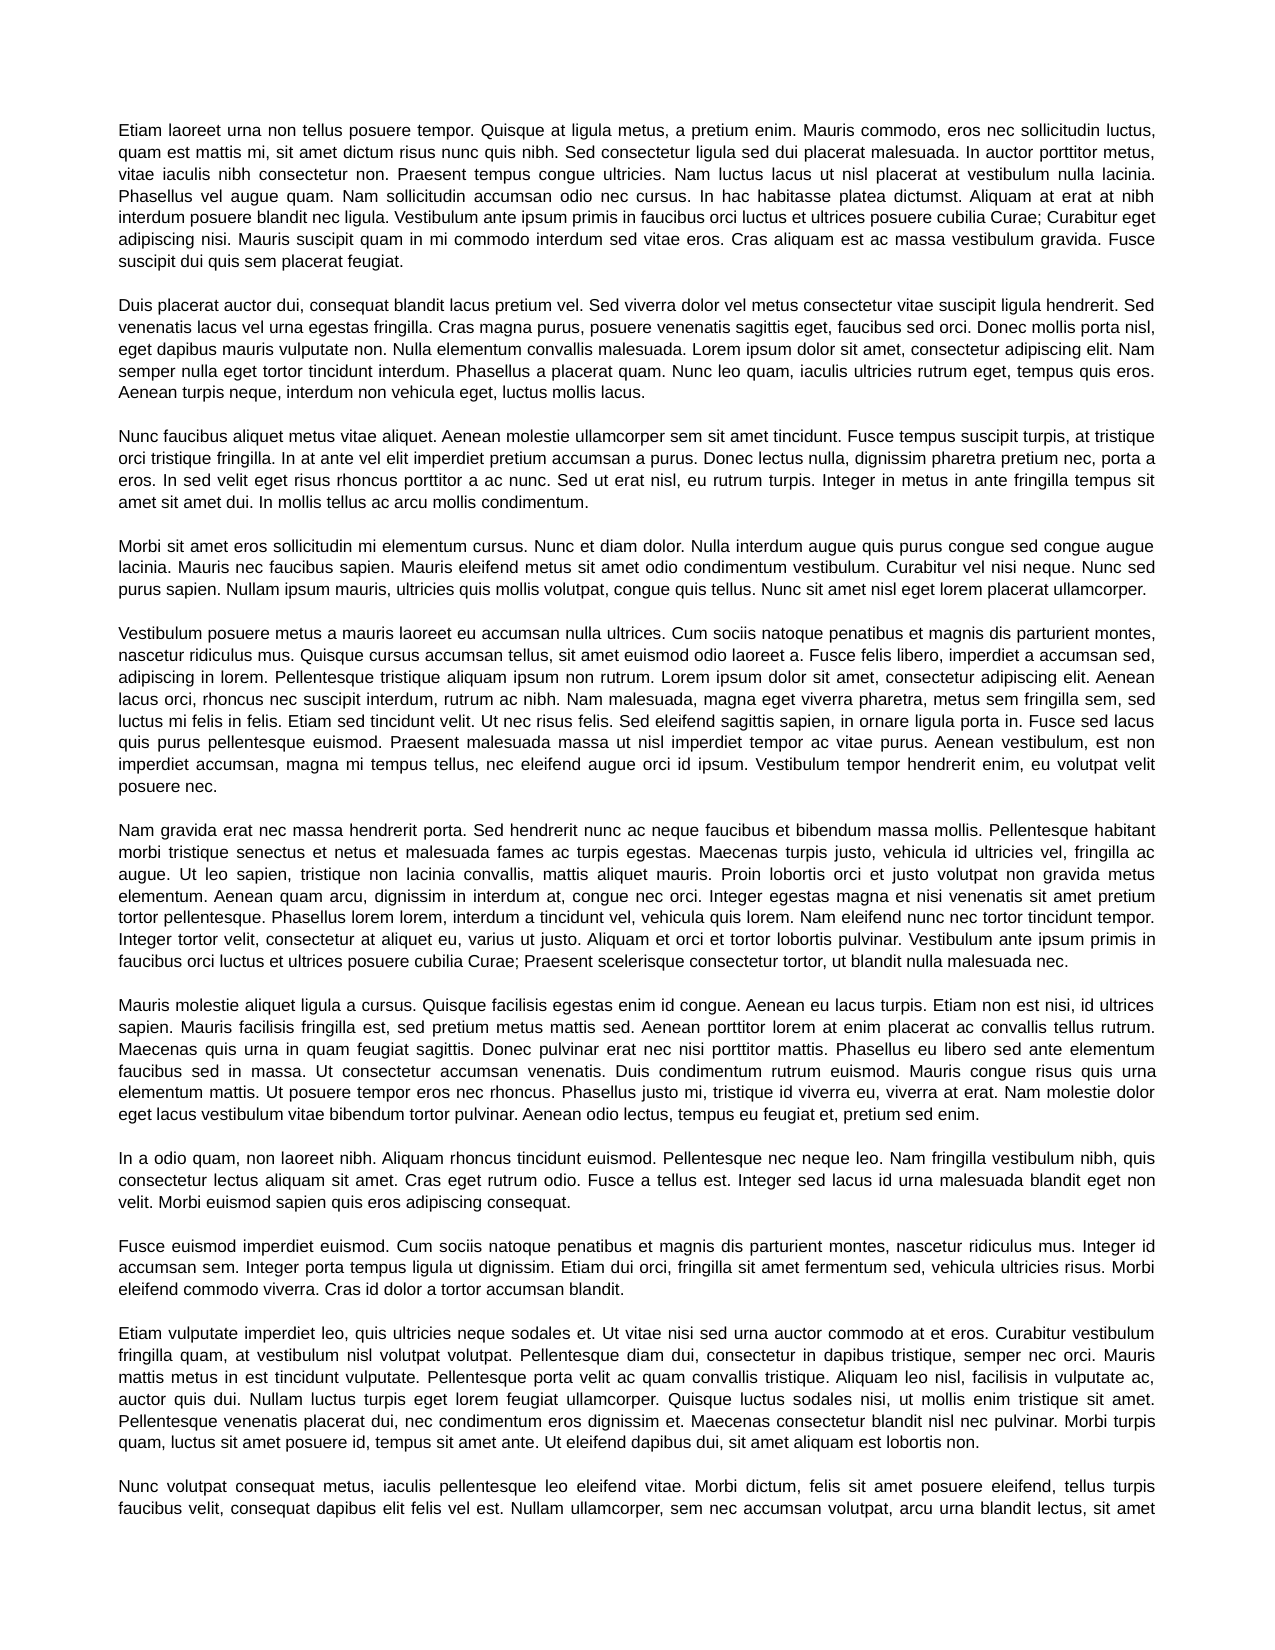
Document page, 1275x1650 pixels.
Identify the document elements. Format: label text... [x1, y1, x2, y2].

text Mauris molestie aliquet ligula a cursus. Quisque facilisis egestas enim id congue. Aenean eu lacus turpis. Etiam non est nisi, id ultrices sapien. Mauris facilisis fringilla est, sed pretium metus mattis sed. Aenean porttitor lorem at enim placerat ac convallis tellus rutrum. Maecenas quis urna in quam feugiat sagittis. Donec pulvinar erat nec nisi porttitor mattis. Phasellus eu libero sed ante elementum faucibus sed in massa. Ut consectetur accumsan venenatis. Duis condimentum rutrum euismod. Mauris congue risus quis urna elementum mattis. Ut posuere tempor eros nec rhoncus. Phasellus justo mi, tristique id viverra eu, viverra at erat. Nam molestie dolor eget lacus vestibulum vitae bibendum tortor pulvinar. Aenean odio lectus, tempus eu feugiat et, pretium sed enim. [118, 993, 1157, 1124]
text Etiam laoreet urna non tellus posuere tempor. Quisque at ligula metus, a pretium enim. Mauris commodo, eros nec sollicitudin luctus, quam est mattis mi, sit amet dictum risus nunc quis nibh. Sed consectetur ligula sed dui placerat malesuada. In auctor porttitor metus, vitae iaculis nibh consectetur non. Praesent tempus congue ultricies. Nam luctus lacus ut nisl placerat at vestibulum nulla lacinia. Phasellus vel augue quam. Nam sollicitudin accumsan odio nec cursus. In hac habitasse platea dictumst. Aliquam at erat at nibh interdum posuere blandit nec ligula. Vestibulum ante ipsum primis in faucibus orci luctus et ultrices posuere cubilia Curae; Curabitur eget adipiscing nisi. Mauris suscipit quam in mi commodo interdum sed vitae eros. Cras aliquam est ac massa vestibulum gravida. Fusce suscipit dui quis sem placerat feugiat. [118, 118, 1157, 271]
text In a odio quam, non laoreet nibh. Aliquam rhoncus tincidunt euismod. Pellentesque nec neque leo. Nam fringilla vestibulum nibh, quis consectetur lectus aliquam sit amet. Cras eget rutrum odio. Fusce a tellus est. Integer sed lacus id urna malesuada blandit eget non velit. Morbi euismod sapien quis eros adipiscing consequat. [118, 1146, 1157, 1212]
text Etiam vulputate imperdiet leo, quis ultricies neque sodales et. Ut vitae nisi sed urna auctor commodo at et eros. Curabitur vestibulum fringilla quam, at vestibulum nisl volutpat volutpat. Pellentesque diam dui, consectetur in dapibus tristique, semper nec orci. Mauris mattis metus in est tincidunt vulputate. Pellentesque porta velit ac quam convallis tristique. Aliquam leo nisl, facilisis in vulputate ac, auctor quis dui. Nullam luctus turpis eget lorem feugiat ullamcorper. Quisque luctus sodales nisi, ut mollis enim tristique sit amet. Pellentesque venenatis placerat dui, nec condimentum eros dignissim et. Maecenas consectetur blandit nisl nec pulvinar. Morbi turpis quam, luctus sit amet posuere id, tempus sit amet ante. Ut eleifend dapibus dui, sit amet aliquam est lobortis non. [118, 1321, 1157, 1452]
text Nunc faucibus aliquet metus vitae aliquet. Aenean molestie ullamcorper sem sit amet tincidunt. Fusce tempus suscipit turpis, at tristique orci tristique fringilla. In at ante vel elit imperdiet pretium accumsan a purus. Donec lectus nulla, dignissim pharetra pretium nec, porta a eros. In sed velit eget risus rhoncus porttitor a ac nunc. Sed ut erat nisl, eu rutrum turpis. Integer in metus in ante fringilla tempus sit amet sit amet dui. In mollis tellus ac arcu mollis condimentum. [118, 424, 1157, 512]
text Vestibulum posuere metus a mauris laoreet eu accumsan nulla ultrices. Cum sociis natoque penatibus et magnis dis parturient montes, nascetur ridiculus mus. Quisque cursus accumsan tellus, sit amet euismod odio laoreet a. Fusce felis libero, imperdiet a accumsan sed, adipiscing in lorem. Pellentesque tristique aliquam ipsum non rutrum. Lorem ipsum dolor sit amet, consectetur adipiscing elit. Aenean lacus orci, rhoncus nec suscipit interdum, rutrum ac nibh. Nam malesuada, magna eget viverra pharetra, metus sem fringilla sem, sed luctus mi felis in felis. Etiam sed tincidunt velit. Ut nec risus felis. Sed eleifend sagittis sapien, in ornare ligula porta in. Fusce sed lacus quis purus pellentesque euismod. Praesent malesuada massa ut nisl imperdiet tempor ac vitae purus. Aenean vestibulum, est non imperdiet accumsan, magna mi tempus tellus, nec eleifend augue orci id ipsum. Vestibulum tempor hendrerit enim, eu volutpat velit posuere nec. [118, 621, 1157, 796]
text Morbi sit amet eros sollicitudin mi elementum cursus. Nunc et diam dolor. Nulla interdum augue quis purus congue sed congue augue lacinia. Mauris nec faucibus sapien. Mauris eleifend metus sit amet odio condimentum vestibulum. Curabitur vel nisi neque. Nunc sed purus sapien. Nullam ipsum mauris, ultricies quis mollis volutpat, congue quis tellus. Nunc sit amet nisl eget lorem placerat ullamcorper. [118, 534, 1157, 599]
text Nunc volutpat consequat metus, iaculis pellentesque leo eleifend vitae. Morbi dictum, felis sit amet posuere eleifend, tellus turpis faucibus velit, consequat dapibus elit felis vel est. Nullam ullamcorper, sem nec accumsan volutpat, arcu urna blandit lectus, sit amet [118, 1474, 1157, 1518]
text Fusce euismod imperdiet euismod. Cum sociis natoque penatibus et magnis dis parturient montes, nascetur ridiculus mus. Integer id accumsan sem. Integer porta tempus ligula ut dignissim. Etiam dui orci, fringilla sit amet fermentum sed, vehicula ultricies risus. Morbi eleifend commodo viverra. Cras id dolor a tortor accumsan blandit. [118, 1234, 1157, 1299]
text Nam gravida erat nec massa hendrerit porta. Sed hendrerit nunc ac neque faucibus et bibendum massa mollis. Pellentesque habitant morbi tristique senectus et netus et malesuada fames ac turpis egestas. Maecenas turpis justo, vehicula id ultricies vel, fringilla ac augue. Ut leo sapien, tristique non lacinia convallis, mattis aliquet mauris. Proin lobortis orci et justo volutpat non gravida metus elementum. Aenean quam arcu, dignissim in interdum at, congue nec orci. Integer egestas magna et nisi venenatis sit amet pretium tortor pellentesque. Phasellus lorem lorem, interdum a tincidunt vel, vehicula quis lorem. Nam eleifend nunc nec tortor tincidunt tempor. Integer tortor velit, consectetur at aliquet eu, varius ut justo. Aliquam et orci et tortor lobortis pulvinar. Vestibulum ante ipsum primis in faucibus orci luctus et ultrices posuere cubilia Curae; Praesent scelerisque consectetur tortor, ut blandit nulla malesuada nec. [118, 818, 1157, 971]
text Duis placerat auctor dui, consequat blandit lacus pretium vel. Sed viverra dolor vel metus consectetur vitae suscipit ligula hendrerit. Sed venenatis lacus vel urna egestas fringilla. Cras magna purus, posuere venenatis sagittis eget, faucibus sed orci. Donec mollis porta nisl, eget dapibus mauris vulputate non. Nulla elementum convallis malesuada. Lorem ipsum dolor sit amet, consectetur adipiscing elit. Nam semper nulla eget tortor tincidunt interdum. Phasellus a placerat quam. Nunc leo quam, iaculis ultricies rutrum eget, tempus quis eros. Aenean turpis neque, interdum non vehicula eget, luctus mollis lacus. [118, 293, 1157, 402]
